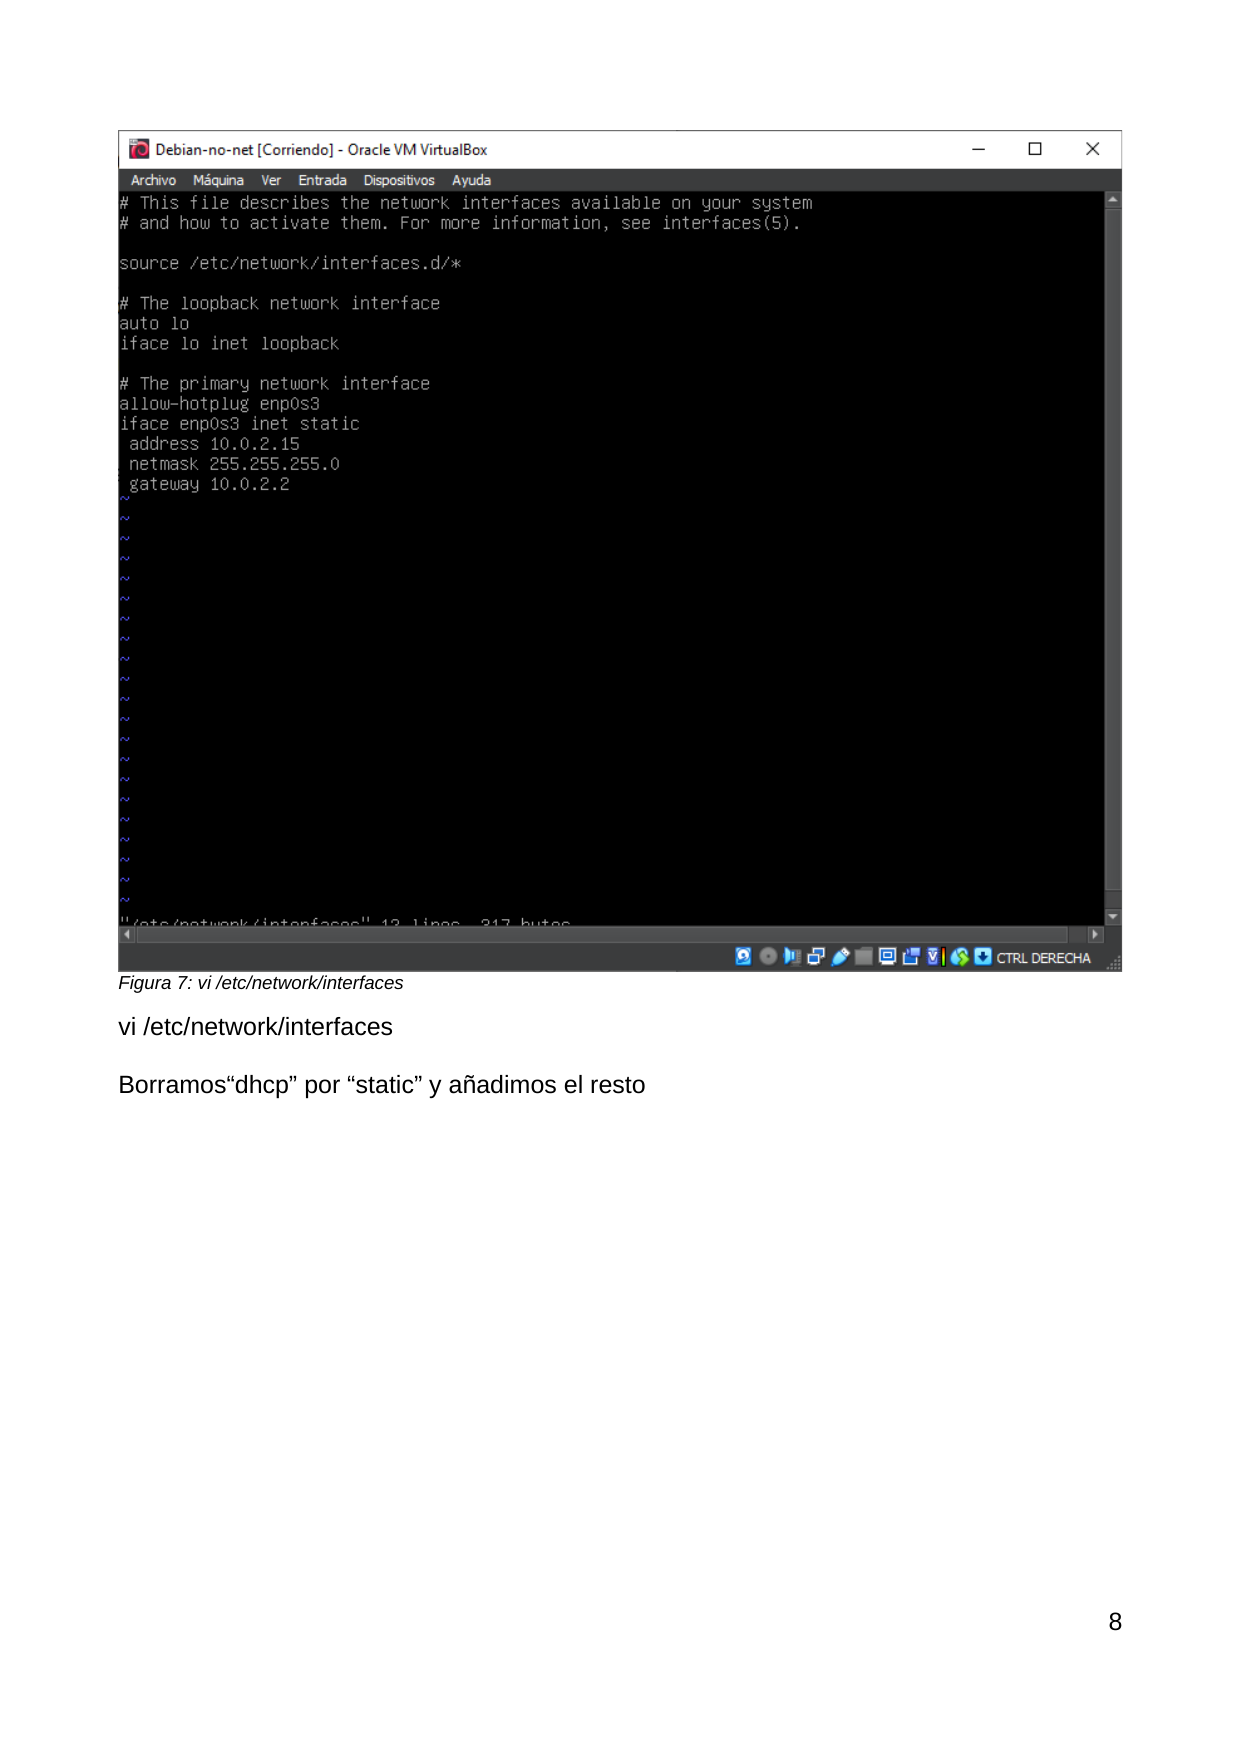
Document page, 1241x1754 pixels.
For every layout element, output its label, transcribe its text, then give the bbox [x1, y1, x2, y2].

text Borramos“dhcp” por “static” y añadimos el resto [118, 1069, 1122, 1098]
picture [118, 130, 1123, 972]
text vi /etc/network/interfaces [118, 1012, 1122, 1041]
text Figura 7: vi /etc/network/interfaces [118, 972, 1122, 993]
